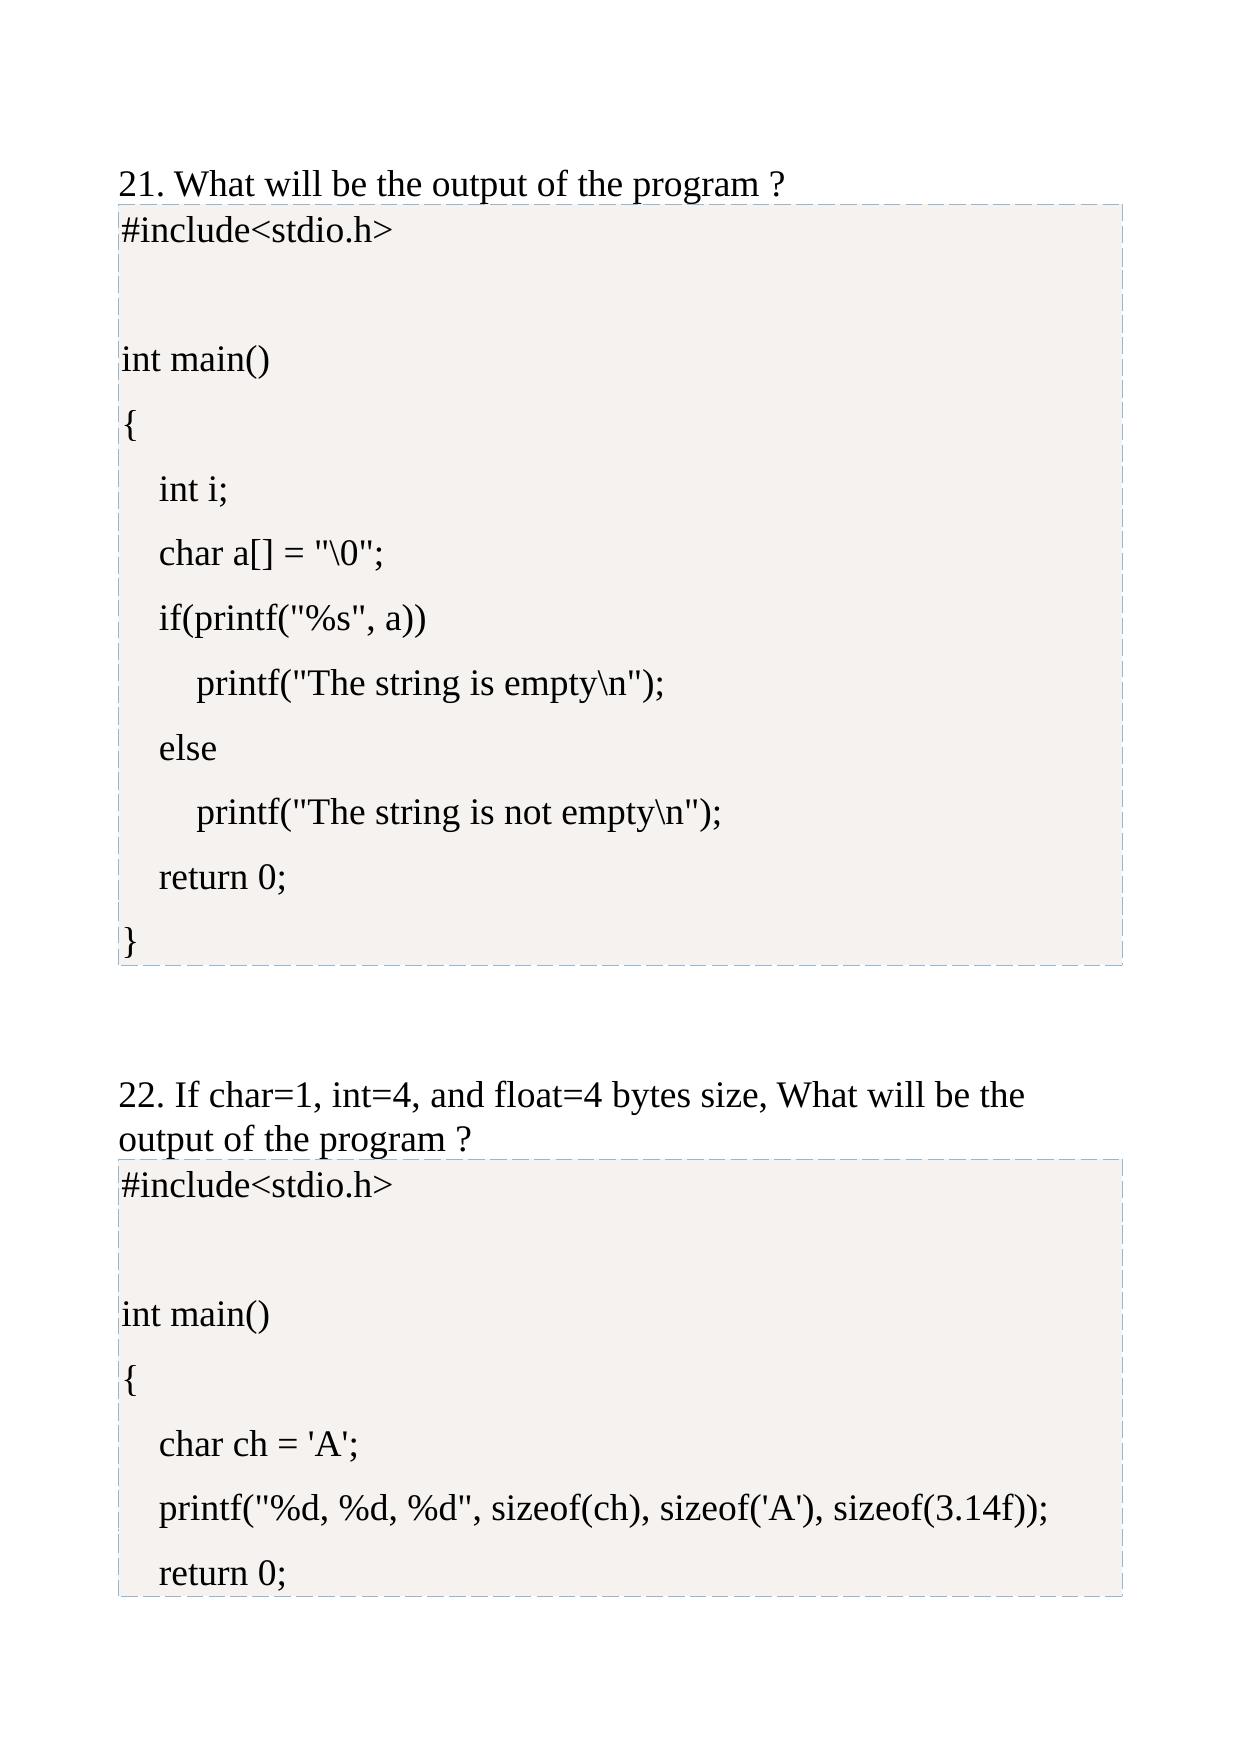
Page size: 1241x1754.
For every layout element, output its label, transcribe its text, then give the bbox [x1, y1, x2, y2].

text if(printf("%s", a)) [118, 592, 1122, 639]
text return 0; [118, 1547, 1122, 1596]
text char ch = 'A'; [118, 1418, 1122, 1464]
text { [118, 398, 1122, 444]
text int main() [118, 1288, 1122, 1335]
text return 0; [118, 851, 1122, 897]
text printf("%d, %d, %d", sizeof(ch), sizeof('A'), sizeof(3.14f)); [118, 1483, 1122, 1529]
text 21. What will be the output of the program ? [118, 161, 1122, 204]
text 22. If char=1, int=4, and float=4 bytes size, What will be the output of the program ? [118, 1073, 1122, 1159]
text char a[] = "\0"; [118, 528, 1122, 574]
text printf("The string is not empty\n"); [118, 787, 1122, 833]
text { [118, 1353, 1122, 1399]
text int i; [118, 463, 1122, 509]
text printf("The string is empty\n"); [118, 657, 1122, 703]
text #include<stdio.h> [118, 1159, 1122, 1205]
text } [118, 916, 1122, 965]
text int main() [118, 334, 1122, 380]
text #include<stdio.h> [118, 204, 1122, 251]
text else [118, 722, 1122, 768]
